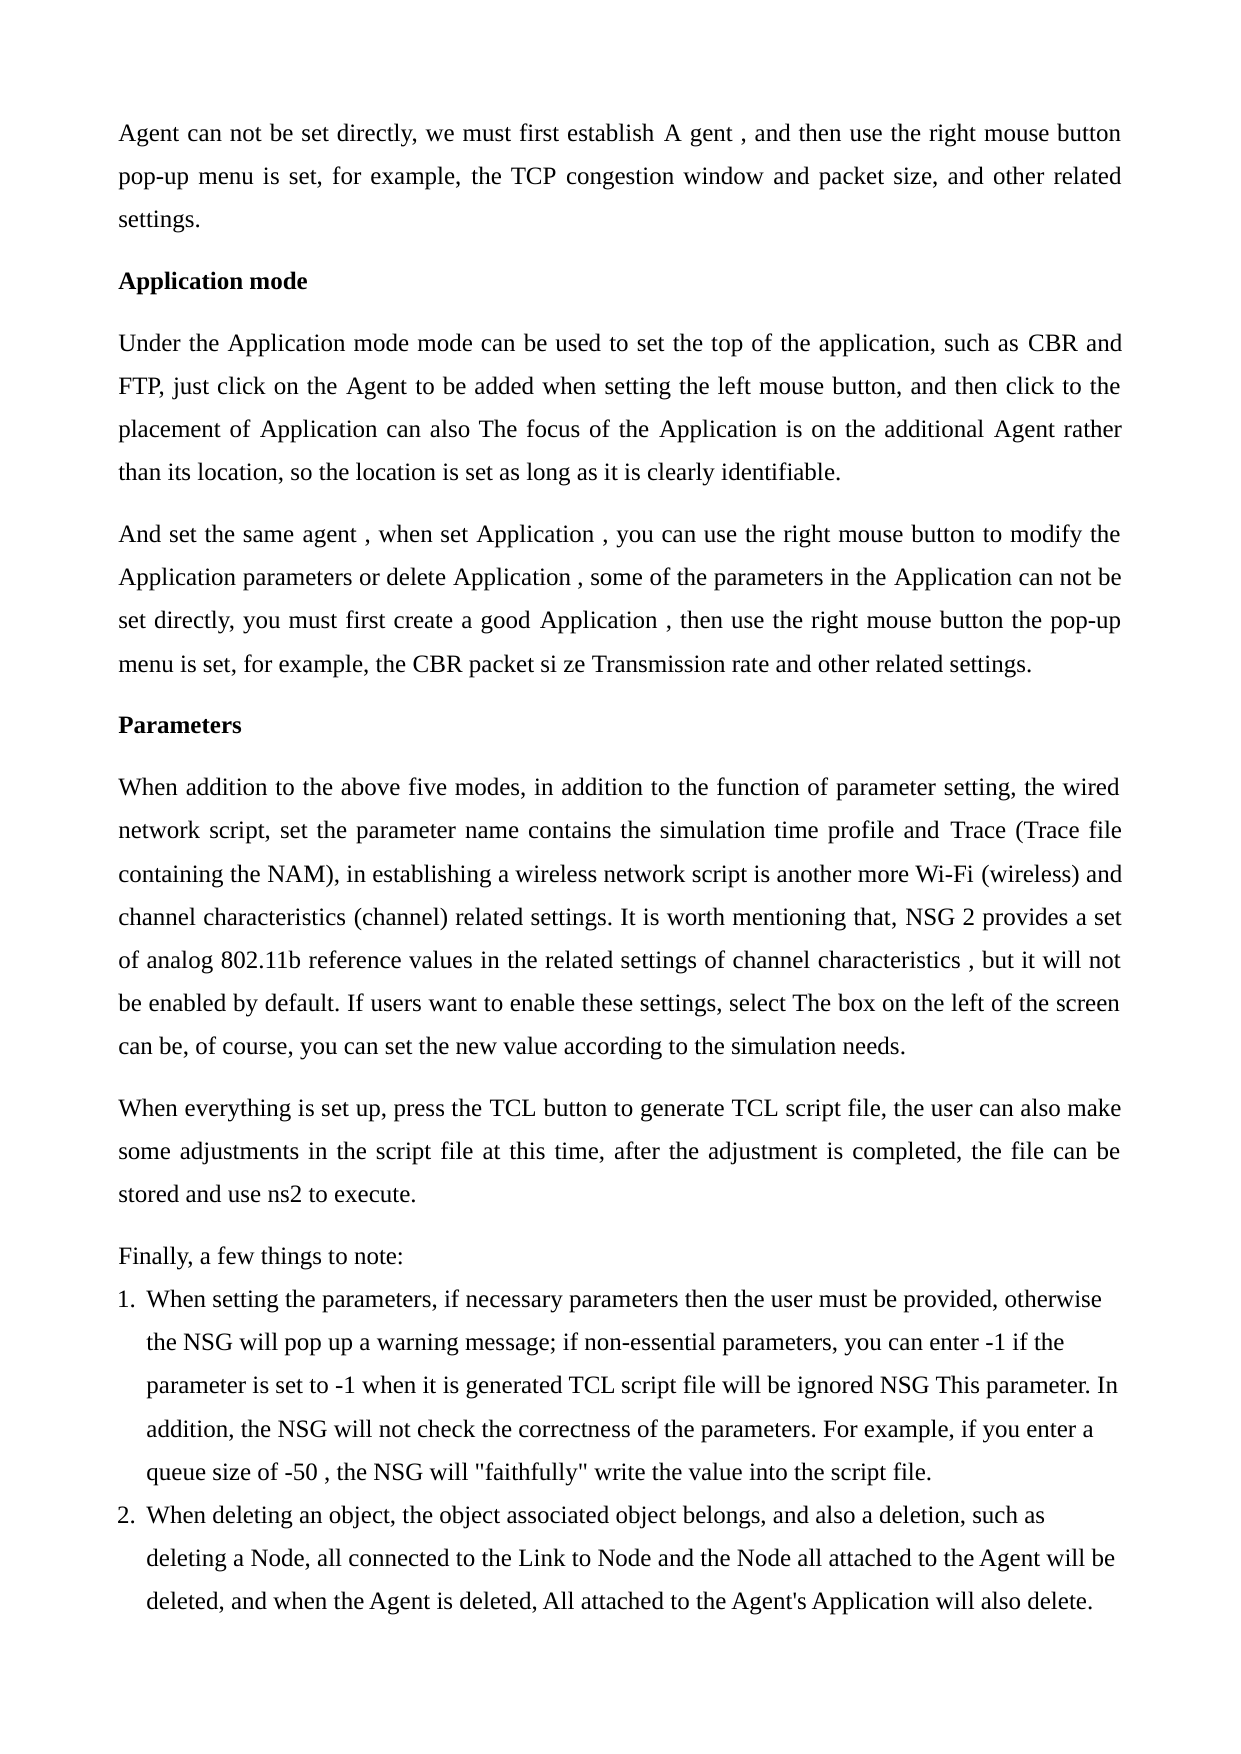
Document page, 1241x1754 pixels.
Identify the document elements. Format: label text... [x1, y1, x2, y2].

text Agent can not be set directly, we must first establish A gent , and then use the right mouse button pop-up menu is set, for example, the TCP congestion window and packet size, and other related settings. [118, 118, 1122, 233]
text Under the Application mode mode can be used to set the top of the application, such as CBR and FTP, just click on the Agent to be added when setting the left mouse button, and then click to the placement of Application can also The focus of the Application is on the additional Agent rather than its location, so the location is set as long as it is clearly identifiable. [118, 328, 1122, 486]
list When setting the parameters, if necessary parameters then the user must be provided, otherwise the NSG will pop up a warning message; if non-essential parameters, you can enter -1 if the parameter is set to -1 when it is generated TCL script file will be ignored NSG This parameter. In addition, the NSG will not check the correctness of the parameters. For example, if you enter a queue size of -50 , the NSG will "faithfully" write the value into the script file. [146, 1284, 1122, 1486]
list When deleting an object, the object associated object belongs, and also a deletion, such as deleting a Node, all connected to the Link to Node and the Node all attached to the Agent will be deleted, and when the Agent is deleted, All attached to the Agent's Application will also delete. [146, 1500, 1122, 1615]
text Finally, a few things to note: [118, 1241, 1122, 1270]
text When addition to the above five modes, in addition to the function of parameter setting, the wired network script, set the parameter name contains the simulation time profile and Trace (Trace file containing the NAM), in establishing a wireless network script is another more Wi-Fi (wireless) and channel characteristics (channel) related settings. It is worth mentioning that, NSG 2 provides a set of analog 802.11b reference values in the related settings of channel characteristics , but it will not be enabled by default. If users want to enable these settings, select The box on the left of the screen can be, of course, you can set the new value according to the simulation needs. [118, 772, 1122, 1060]
text Parameters [118, 711, 1122, 739]
text And set the same agent , when set Application , you can use the right mouse button to modify the Application parameters or delete Application , some of the parameters in the Application can not be set directly, you must first create a good Application , then use the right mouse button the pop-up menu is set, for example, the CBR packet si ze Transmission rate and other related settings. [118, 519, 1122, 677]
text Application mode [118, 266, 1122, 295]
text When everything is set up, press the TCL button to generate TCL script file, the user can also make some adjustments in the script file at this time, after the adjustment is completed, the file can be stored and use ns2 to execute. [118, 1093, 1122, 1208]
